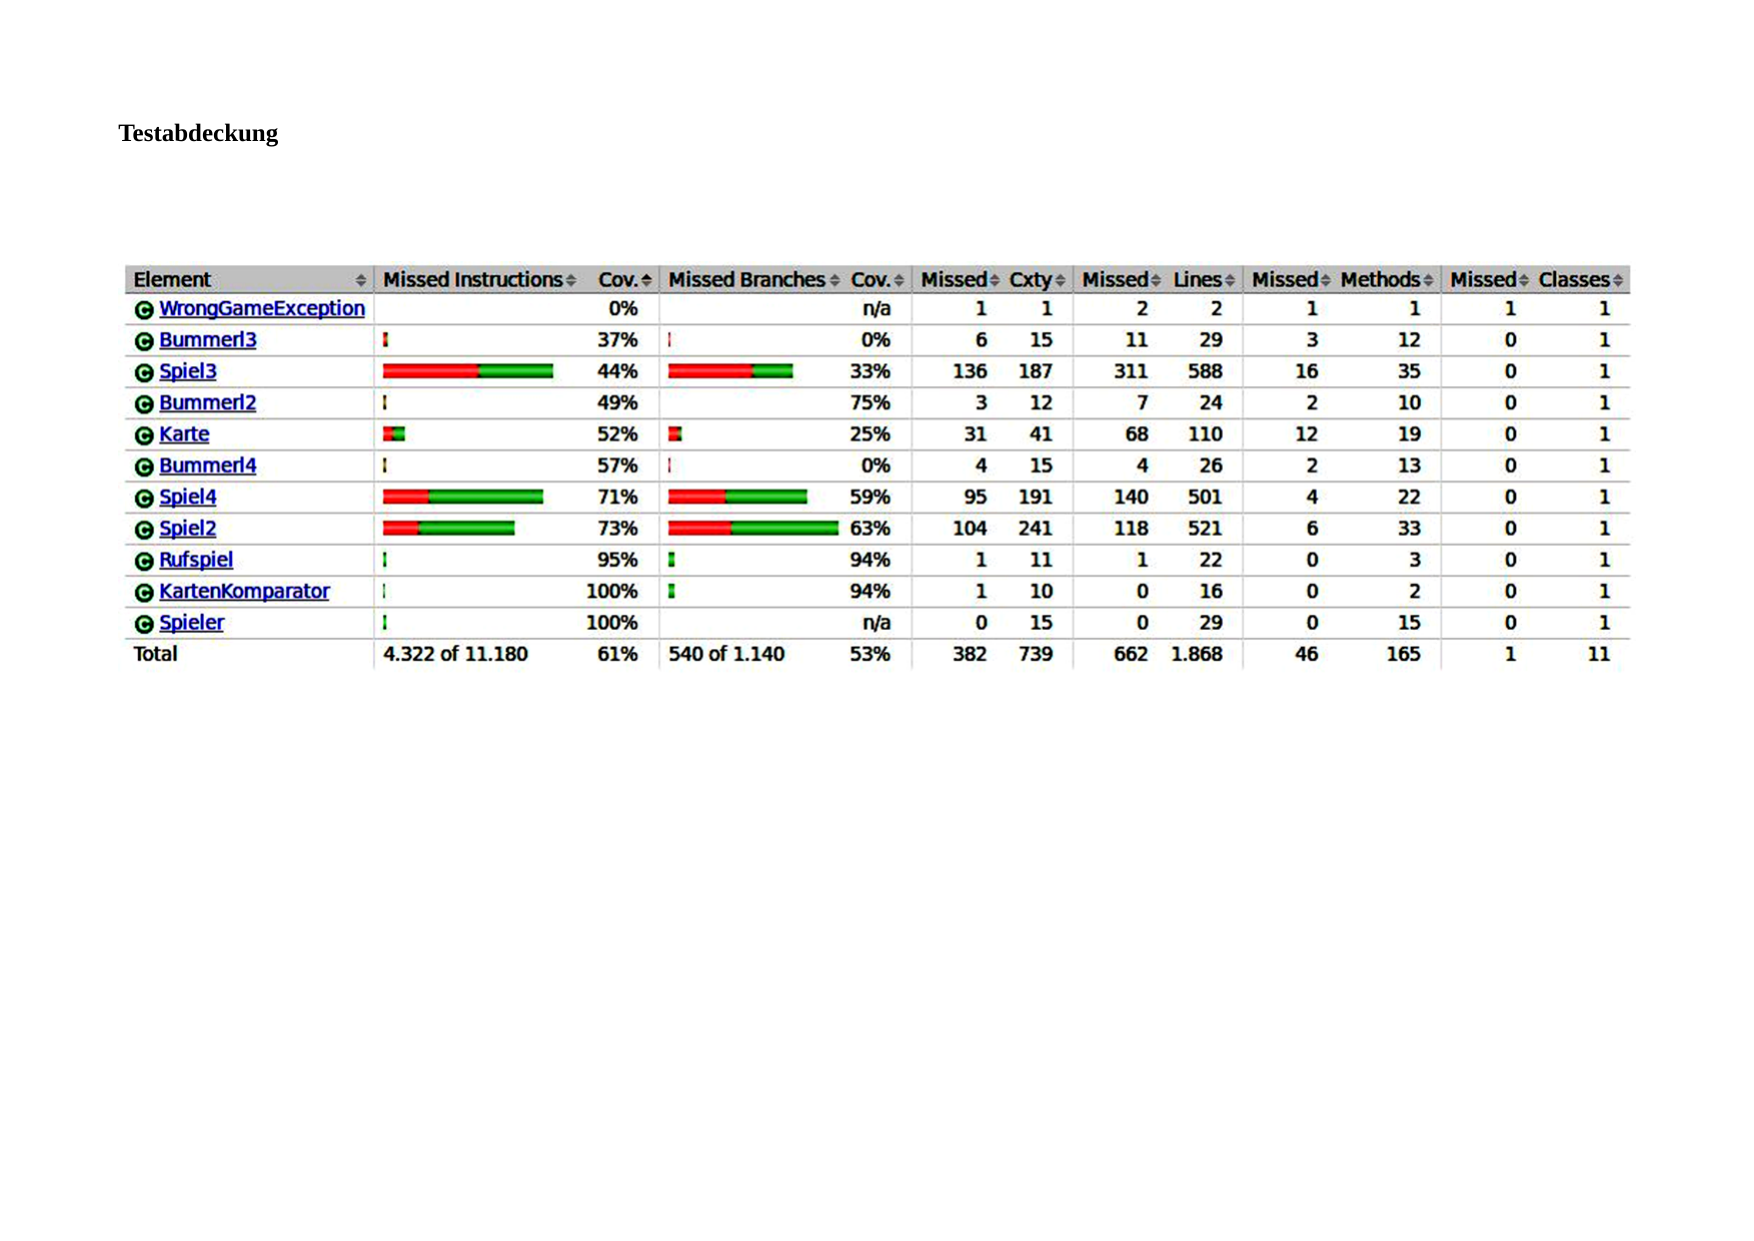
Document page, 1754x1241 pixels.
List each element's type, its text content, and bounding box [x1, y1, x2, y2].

text Testabdeckung [118, 118, 1636, 147]
